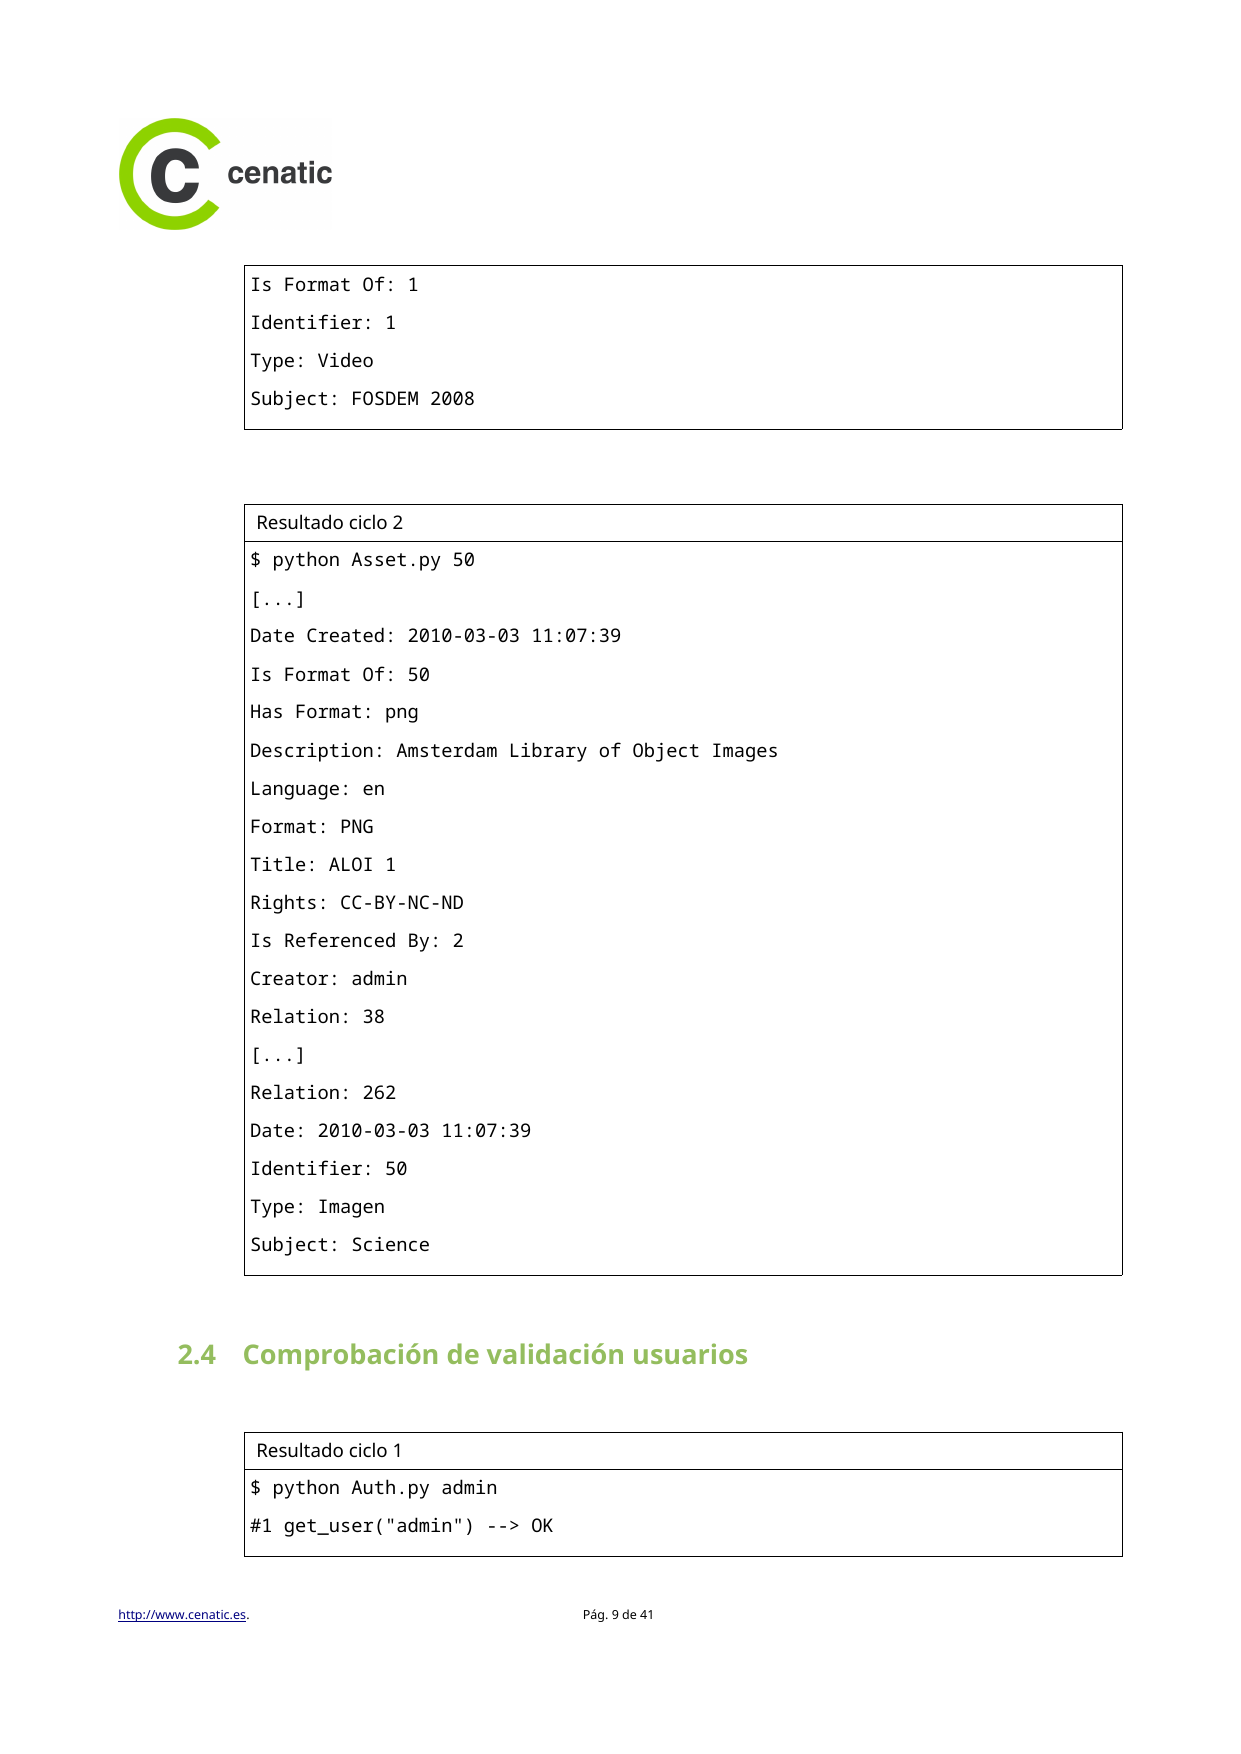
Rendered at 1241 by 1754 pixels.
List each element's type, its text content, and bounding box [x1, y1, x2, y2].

table_header Resultado ciclo 1 [245, 1433, 1122, 1469]
subtitle Comprobación de validación usuarios [118, 1336, 1122, 1373]
table_cell $ python Auth.py admin #1 get_user("admin") --> OK [245, 1470, 1122, 1556]
table_cell Is Format Of: 1 Identifier: 1 Type: Video Subject: FOSDEM 2008 [245, 266, 1122, 429]
table_header Resultado ciclo 2 [245, 505, 1122, 541]
picture [119, 118, 332, 230]
table_cell $ python Asset.py 50 [...] Date Created: 2010-03-03 11:07:39 Is Format Of: 50 Has Format: png Description: Amsterdam Library of Object Images Language: en Format: PNG Title: ALOI 1 Rights: CC-BY-NC-ND Is Referenced By: 2 Creator: admin Relation: 38 [...] Relation: 262 Date: 2010-03-03 11:07:39 Identifier: 50 Type: Imagen Subject: Science [245, 542, 1122, 1275]
